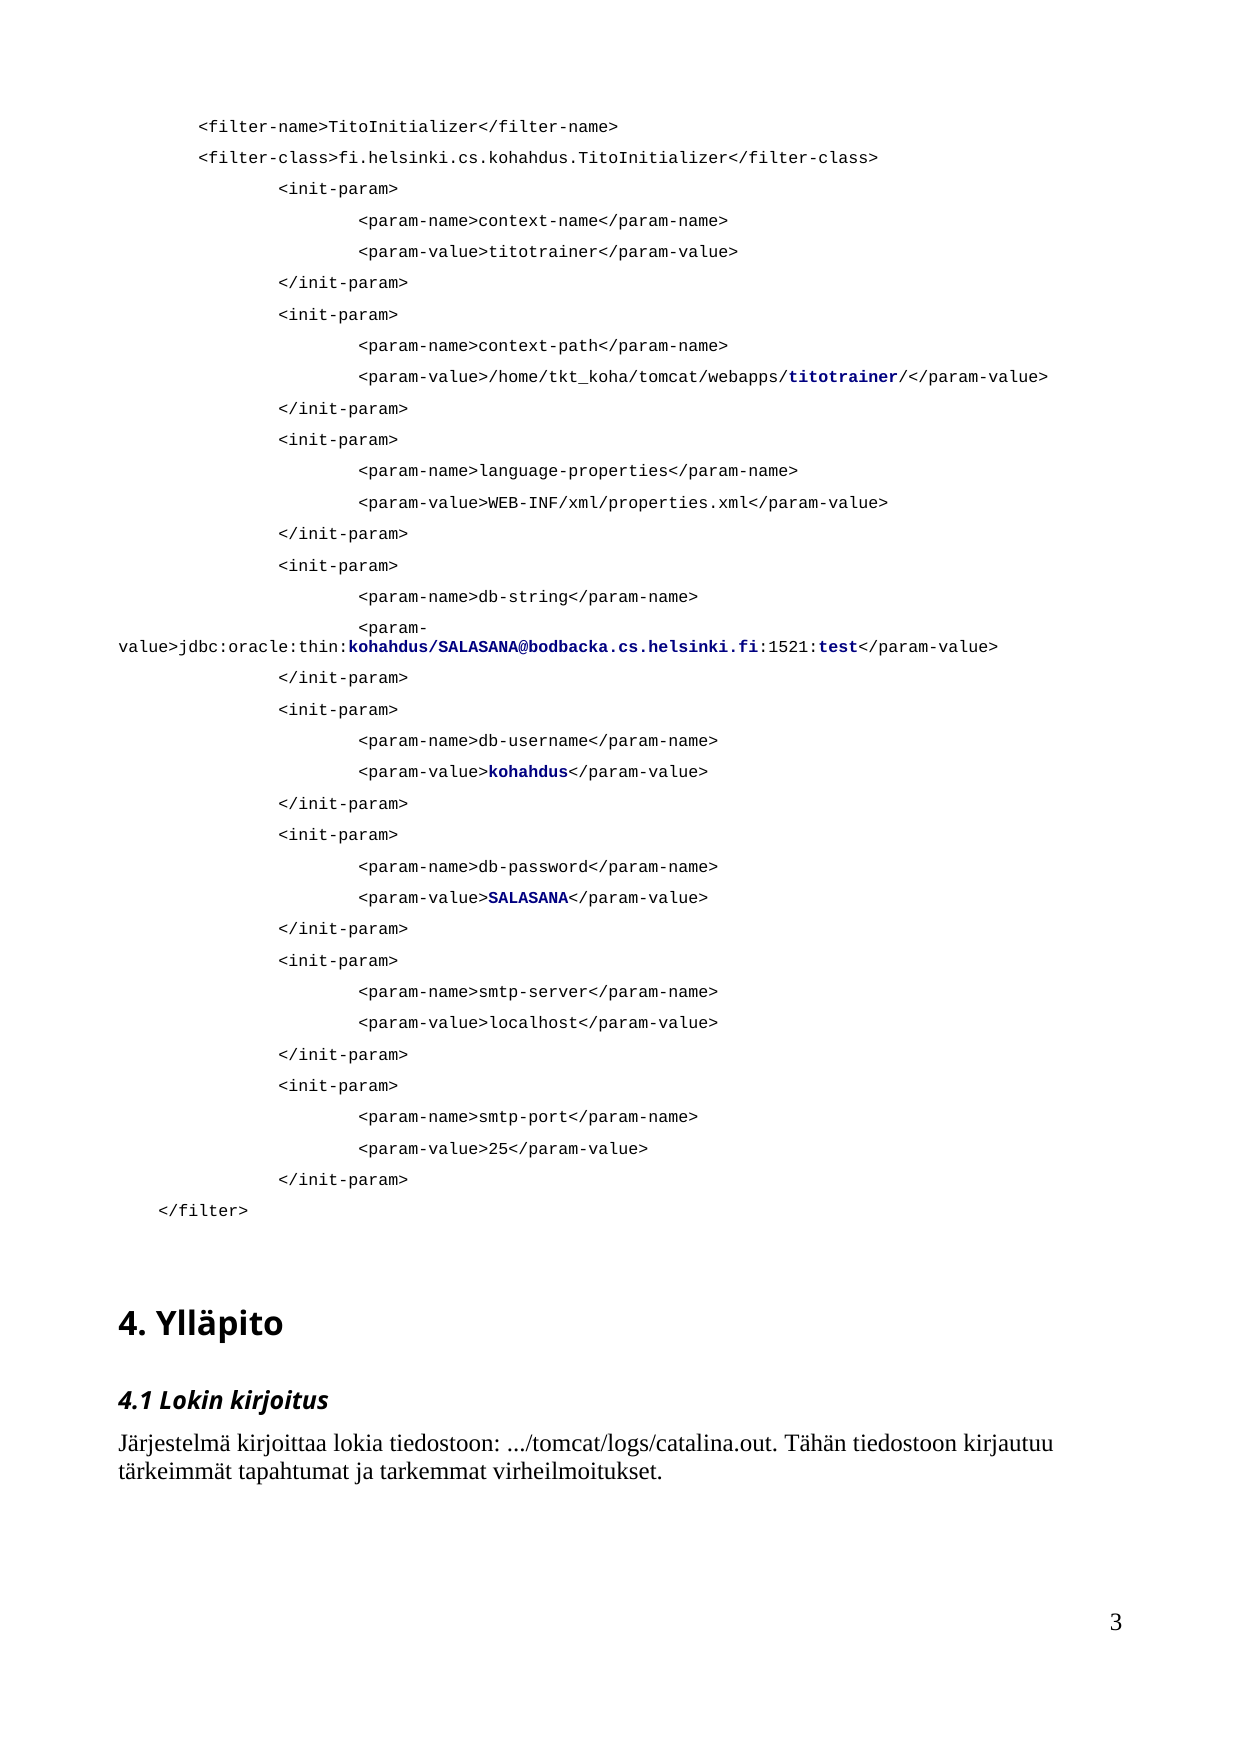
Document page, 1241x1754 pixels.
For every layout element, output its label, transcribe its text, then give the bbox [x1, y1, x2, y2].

text <param-value>kohahdus</param-value> [118, 764, 1122, 783]
text <init-param> [118, 952, 1122, 971]
text <param-name>language-properties</param-name> [118, 463, 1122, 482]
text </init-param> [118, 1172, 1122, 1191]
text <param-value>jdbc:oracle:thin:kohahdus/SALASANA@bodbacka.cs.helsinki.fi:1521:test</param-value> [118, 620, 1122, 657]
text </init-param> [118, 275, 1122, 294]
text <param-name>smtp-port</param-name> [118, 1109, 1122, 1128]
text Järjestelmä kirjoittaa lokia tiedostoon: .../tomcat/logs/catalina.out. Tähän tiedostoon kirjautuu tärkeimmät tapahtumat ja tarkemmat virheilmoitukset. [118, 1429, 1122, 1485]
text </init-param> [118, 1046, 1122, 1065]
text <init-param> [118, 306, 1122, 325]
text <init-param> [118, 827, 1122, 846]
text <param-value>25</param-value> [118, 1140, 1122, 1159]
text <param-value>/home/tkt_koha/tomcat/webapps/titotrainer/</param-value> [118, 369, 1122, 388]
text <param-name>db-username</param-name> [118, 733, 1122, 752]
text </init-param> [118, 795, 1122, 814]
text <param-name>smtp-server</param-name> [118, 983, 1122, 1002]
subtitle 4.1 Lokin kirjoitus [118, 1383, 1122, 1417]
text <init-param> [118, 181, 1122, 200]
text <param-name>db-password</param-name> [118, 858, 1122, 877]
text <init-param> [118, 557, 1122, 576]
text <init-param> [118, 701, 1122, 720]
text <param-value>SALASANA</param-value> [118, 889, 1122, 908]
text </filter> [118, 1203, 1122, 1222]
text <init-param> [118, 432, 1122, 451]
text <param-name>db-string</param-name> [118, 588, 1122, 607]
text <filter-class>fi.helsinki.cs.kohahdus.TitoInitializer</filter-class> [118, 149, 1122, 168]
text </init-param> [118, 921, 1122, 940]
text </init-param> [118, 526, 1122, 544]
text </init-param> [118, 670, 1122, 689]
text </init-param> [118, 400, 1122, 419]
text <param-name>context-path</param-name> [118, 338, 1122, 356]
text <param-name>context-name</param-name> [118, 212, 1122, 231]
text <param-value>WEB-INF/xml/properties.xml</param-value> [118, 494, 1122, 513]
text <param-value>localhost</param-value> [118, 1015, 1122, 1034]
text <filter-name>TitoInitializer</filter-name> [118, 118, 1122, 137]
text <param-value>titotrainer</param-value> [118, 243, 1122, 262]
text <init-param> [118, 1078, 1122, 1096]
subtitle 4. Ylläpito [118, 1299, 1122, 1345]
